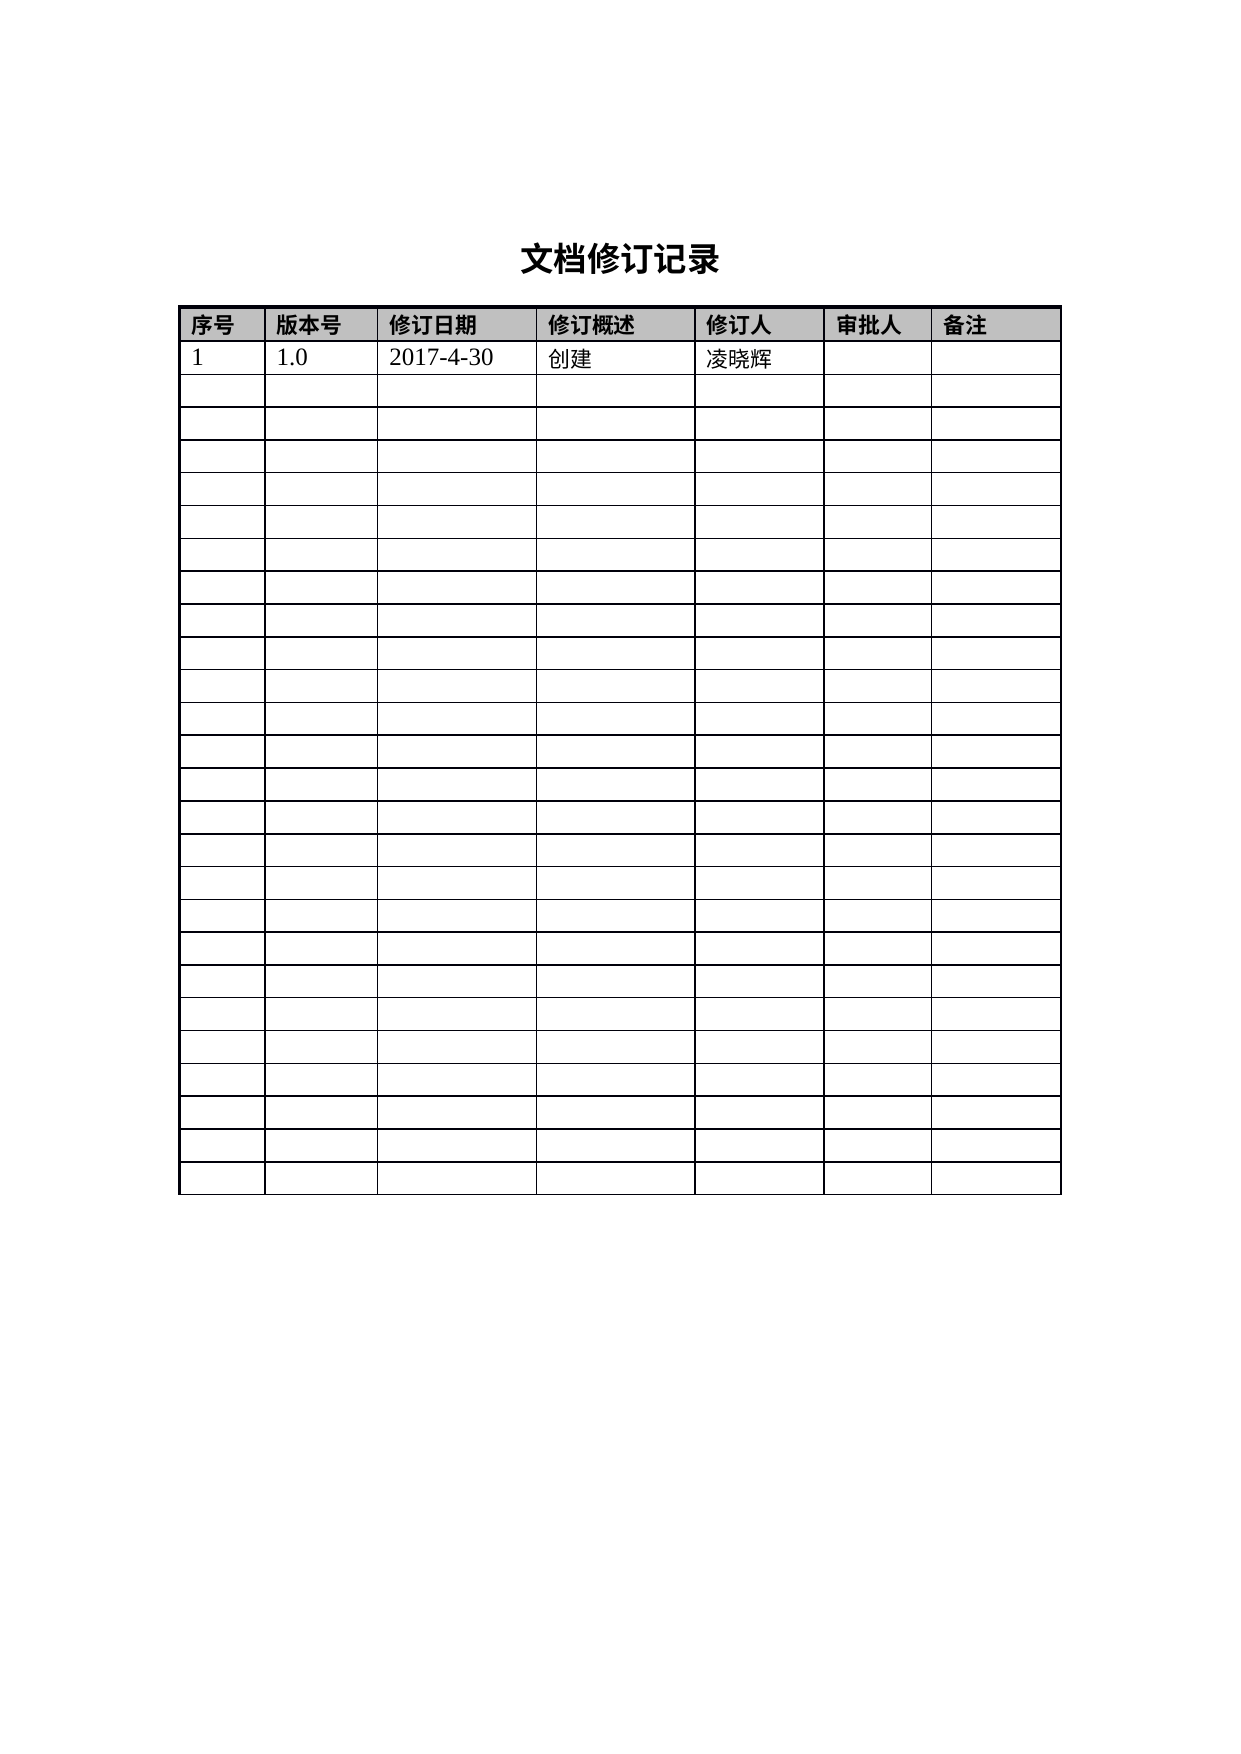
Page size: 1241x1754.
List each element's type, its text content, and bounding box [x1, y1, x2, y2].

table_cell [181, 900, 264, 931]
table_cell [378, 835, 536, 866]
table_cell [378, 769, 536, 800]
table_cell [537, 1097, 694, 1128]
table_cell [181, 802, 264, 833]
table_cell [181, 1064, 264, 1095]
table_cell [378, 473, 536, 505]
table_cell [537, 441, 694, 472]
table_cell [378, 441, 536, 472]
table_cell [696, 605, 823, 636]
table_cell [825, 670, 931, 702]
table_cell [825, 867, 931, 898]
table_cell [825, 998, 931, 1030]
table_cell [378, 802, 536, 833]
table_cell [378, 736, 536, 767]
table_cell [696, 998, 823, 1030]
table_cell [932, 441, 1060, 472]
table_cell [537, 1130, 694, 1161]
table_cell [378, 933, 536, 964]
table_cell [266, 408, 377, 439]
table_cell [181, 375, 264, 406]
table_cell [181, 506, 264, 537]
table_cell [537, 1031, 694, 1062]
table_header 修订日期 [378, 309, 536, 340]
table_cell [696, 1031, 823, 1062]
table_cell [537, 1064, 694, 1095]
table_cell [932, 1097, 1060, 1128]
table_cell [378, 998, 536, 1030]
table_cell [181, 1097, 264, 1128]
table_cell [378, 1097, 536, 1128]
table_header 版本号 [266, 309, 377, 340]
table_cell [537, 670, 694, 702]
table_cell [537, 506, 694, 537]
table_cell [932, 342, 1060, 373]
table_cell [537, 1163, 694, 1194]
table_cell [696, 638, 823, 669]
table_cell [932, 933, 1060, 964]
table_cell [825, 342, 931, 373]
table_cell [181, 572, 264, 603]
table_cell [266, 966, 377, 997]
table_cell [696, 802, 823, 833]
table_cell [181, 638, 264, 669]
table_cell [378, 638, 536, 669]
table_cell [181, 966, 264, 997]
table_cell [537, 900, 694, 931]
table_cell [696, 703, 823, 734]
table_cell [932, 835, 1060, 866]
table_cell 创建 [537, 342, 694, 373]
table_cell [266, 605, 377, 636]
table_cell [266, 670, 377, 702]
table_cell [378, 539, 536, 570]
table_cell [266, 703, 377, 734]
table_cell [696, 670, 823, 702]
table_cell [825, 1097, 931, 1128]
table_cell [378, 670, 536, 702]
table_cell [537, 998, 694, 1030]
table_cell [696, 736, 823, 767]
table_cell [696, 769, 823, 800]
table_cell 2017-4-30 [378, 342, 536, 373]
table_cell [932, 703, 1060, 734]
table_cell [378, 1130, 536, 1161]
table_cell [537, 605, 694, 636]
table_cell [932, 769, 1060, 800]
table_cell [266, 539, 377, 570]
table_cell [181, 736, 264, 767]
table_cell [932, 539, 1060, 570]
table_cell [696, 1097, 823, 1128]
table_cell [825, 966, 931, 997]
table_cell [378, 506, 536, 537]
table_cell [932, 408, 1060, 439]
table_cell [932, 605, 1060, 636]
table_cell [696, 473, 823, 505]
table_cell [378, 867, 536, 898]
table_cell [696, 867, 823, 898]
table_cell [825, 933, 931, 964]
table_cell [932, 375, 1060, 406]
table_header 修订概述 [537, 309, 694, 340]
table_cell [825, 605, 931, 636]
table_cell [378, 572, 536, 603]
table_cell [537, 933, 694, 964]
table_cell [696, 539, 823, 570]
table_cell [378, 966, 536, 997]
table_cell [696, 1130, 823, 1161]
table_cell [266, 998, 377, 1030]
table_cell [696, 1163, 823, 1194]
table_cell [932, 966, 1060, 997]
table_cell [537, 539, 694, 570]
table_header 审批人 [825, 309, 931, 340]
table_cell [932, 506, 1060, 537]
table_cell [181, 998, 264, 1030]
table_cell [181, 605, 264, 636]
table_cell [537, 802, 694, 833]
table_cell [378, 1064, 536, 1095]
table_cell [266, 1130, 377, 1161]
table_cell [932, 1064, 1060, 1095]
table_cell [825, 835, 931, 866]
table_cell [696, 900, 823, 931]
table_cell [825, 1031, 931, 1062]
table_cell [696, 835, 823, 866]
table_cell [181, 670, 264, 702]
table_cell [266, 1097, 377, 1128]
text 文档修订记录 [118, 233, 1122, 281]
table_header 修订人 [696, 309, 823, 340]
table_cell [181, 408, 264, 439]
table_cell [932, 900, 1060, 931]
table_cell [266, 802, 377, 833]
table_cell [537, 572, 694, 603]
table_cell [825, 441, 931, 472]
table_cell [932, 998, 1060, 1030]
table_cell [181, 835, 264, 866]
table_cell [537, 736, 694, 767]
table_cell [537, 703, 694, 734]
table_cell [825, 408, 931, 439]
table_cell [825, 539, 931, 570]
table_cell [181, 1163, 264, 1194]
table_cell [932, 867, 1060, 898]
table_cell 凌晓辉 [696, 342, 823, 373]
table_cell [181, 933, 264, 964]
table_cell [181, 867, 264, 898]
table_cell [266, 769, 377, 800]
table_cell [266, 900, 377, 931]
table_cell [181, 441, 264, 472]
table_cell [266, 1031, 377, 1062]
table_cell [825, 375, 931, 406]
table_cell [825, 1163, 931, 1194]
table_cell [266, 867, 377, 898]
table_cell [696, 572, 823, 603]
table_cell [537, 473, 694, 505]
table_cell [266, 441, 377, 472]
table_cell [378, 408, 536, 439]
table_cell [181, 1031, 264, 1062]
table_cell [696, 375, 823, 406]
table_cell [825, 506, 931, 537]
table_cell [181, 473, 264, 505]
table_cell [378, 703, 536, 734]
table_cell [266, 473, 377, 505]
table_cell [266, 933, 377, 964]
table_cell [825, 1064, 931, 1095]
table_cell [266, 1163, 377, 1194]
table_cell [825, 802, 931, 833]
table_cell [266, 572, 377, 603]
table_cell [181, 703, 264, 734]
table_cell [537, 408, 694, 439]
table_cell [537, 867, 694, 898]
table_cell [825, 1130, 931, 1161]
table_cell 1.0 [266, 342, 377, 373]
table_cell [932, 736, 1060, 767]
table_cell [932, 1163, 1060, 1194]
table_cell [266, 736, 377, 767]
table_cell [696, 1064, 823, 1095]
table_cell [181, 769, 264, 800]
table_cell [378, 900, 536, 931]
table_cell [932, 473, 1060, 505]
table_cell [825, 769, 931, 800]
table_cell 1 [181, 342, 264, 373]
table_cell [825, 572, 931, 603]
table_header 备注 [932, 309, 1060, 340]
table_cell [181, 1130, 264, 1161]
table_cell [932, 1031, 1060, 1062]
table_cell [537, 835, 694, 866]
table_cell [266, 638, 377, 669]
table_cell [825, 473, 931, 505]
table_cell [696, 408, 823, 439]
table_cell [696, 506, 823, 537]
table_cell [537, 638, 694, 669]
table_cell [378, 375, 536, 406]
table_cell [825, 638, 931, 669]
table_cell [696, 441, 823, 472]
table_cell [378, 605, 536, 636]
table_cell [537, 769, 694, 800]
table_cell [696, 966, 823, 997]
table_cell [825, 736, 931, 767]
table_cell [181, 539, 264, 570]
table_cell [378, 1031, 536, 1062]
table_cell [932, 638, 1060, 669]
table_cell [932, 802, 1060, 833]
table_cell [932, 670, 1060, 702]
table_cell [825, 900, 931, 931]
table_cell [378, 1163, 536, 1194]
table_cell [266, 1064, 377, 1095]
table_cell [266, 835, 377, 866]
table_cell [825, 703, 931, 734]
table_cell [932, 572, 1060, 603]
table_cell [537, 966, 694, 997]
table_header 序号 [181, 309, 264, 340]
table_cell [266, 375, 377, 406]
table_cell [537, 375, 694, 406]
table_cell [696, 933, 823, 964]
table_cell [932, 1130, 1060, 1161]
table_cell [266, 506, 377, 537]
